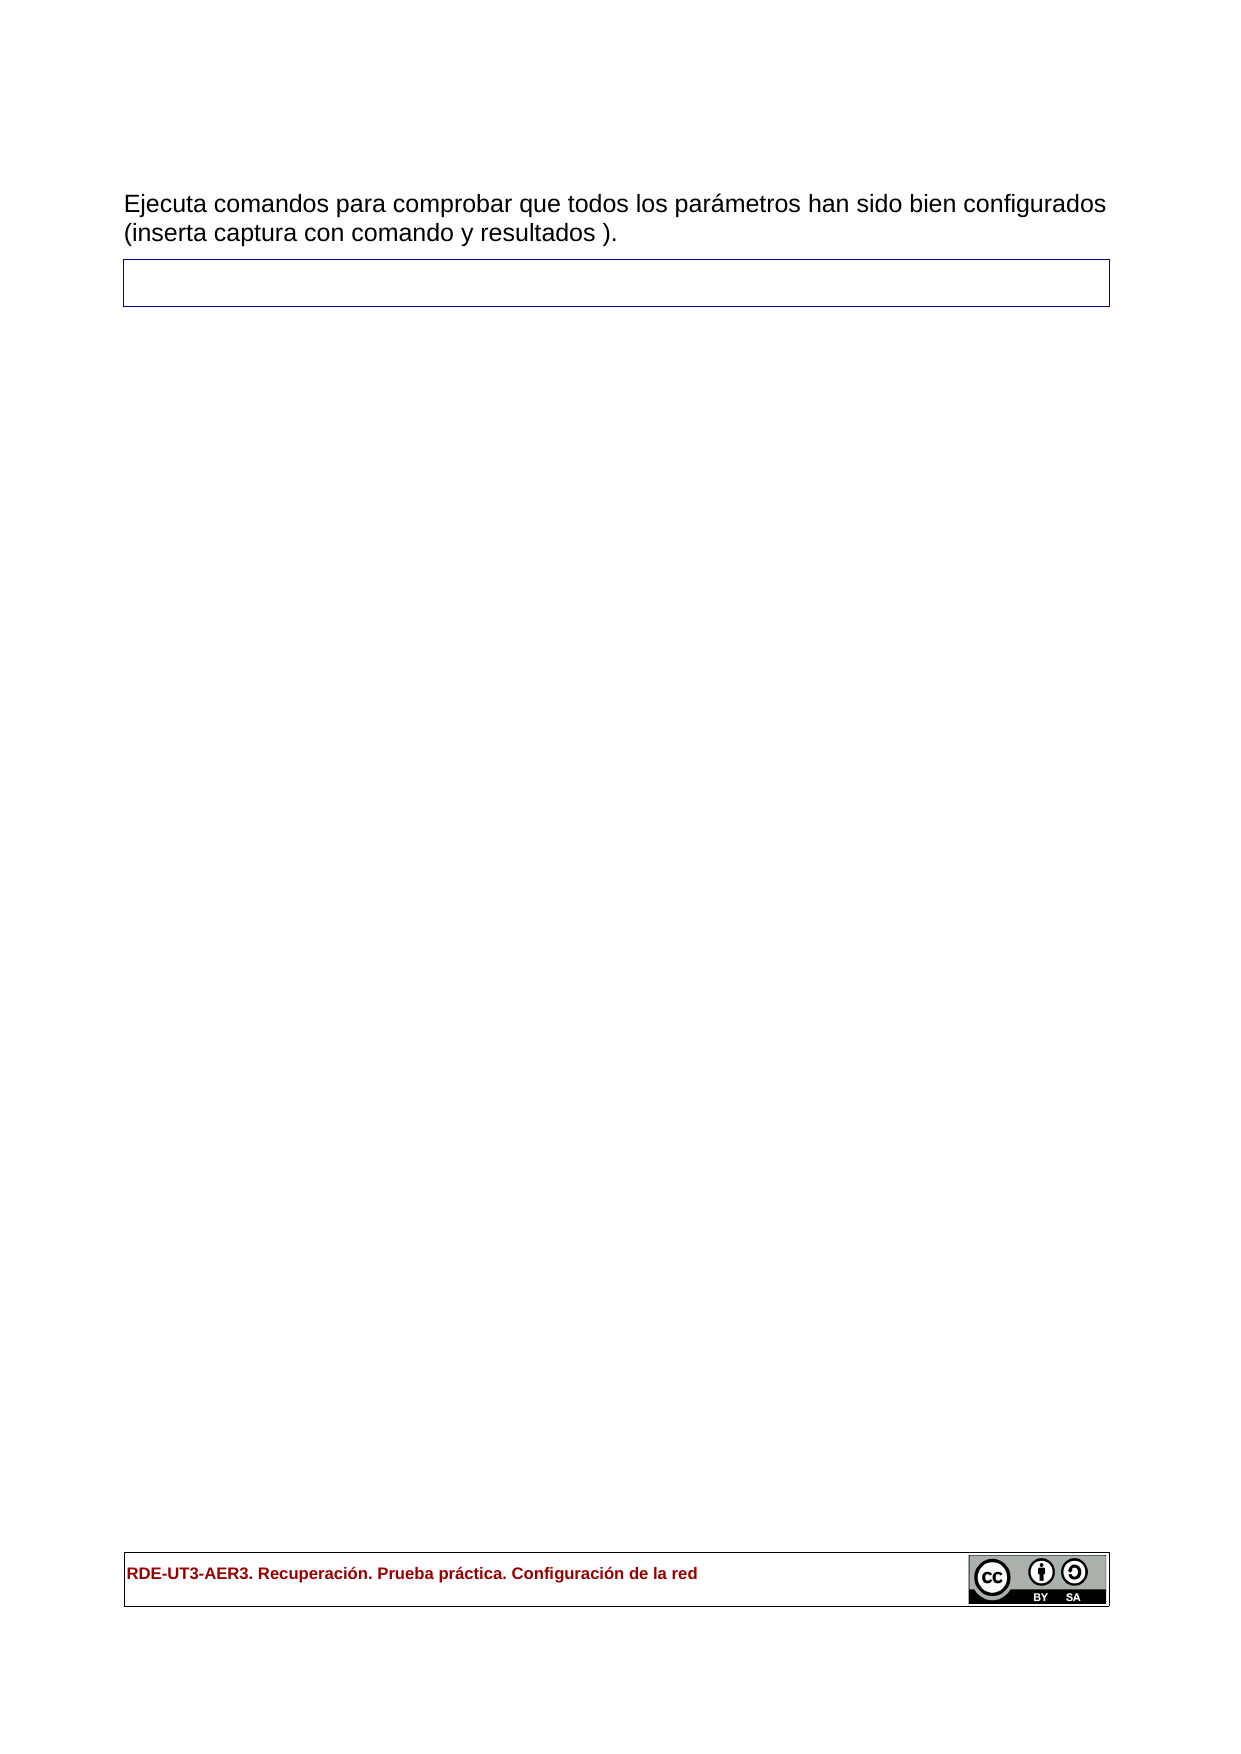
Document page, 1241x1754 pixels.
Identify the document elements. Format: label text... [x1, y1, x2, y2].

picture [968, 1555, 1107, 1604]
text Ejecuta comandos para comprobar que todos los parámetros han sido bien configurados (inserta captura con comando y resultados ). [123, 189, 1109, 246]
table_header [124, 260, 1109, 306]
